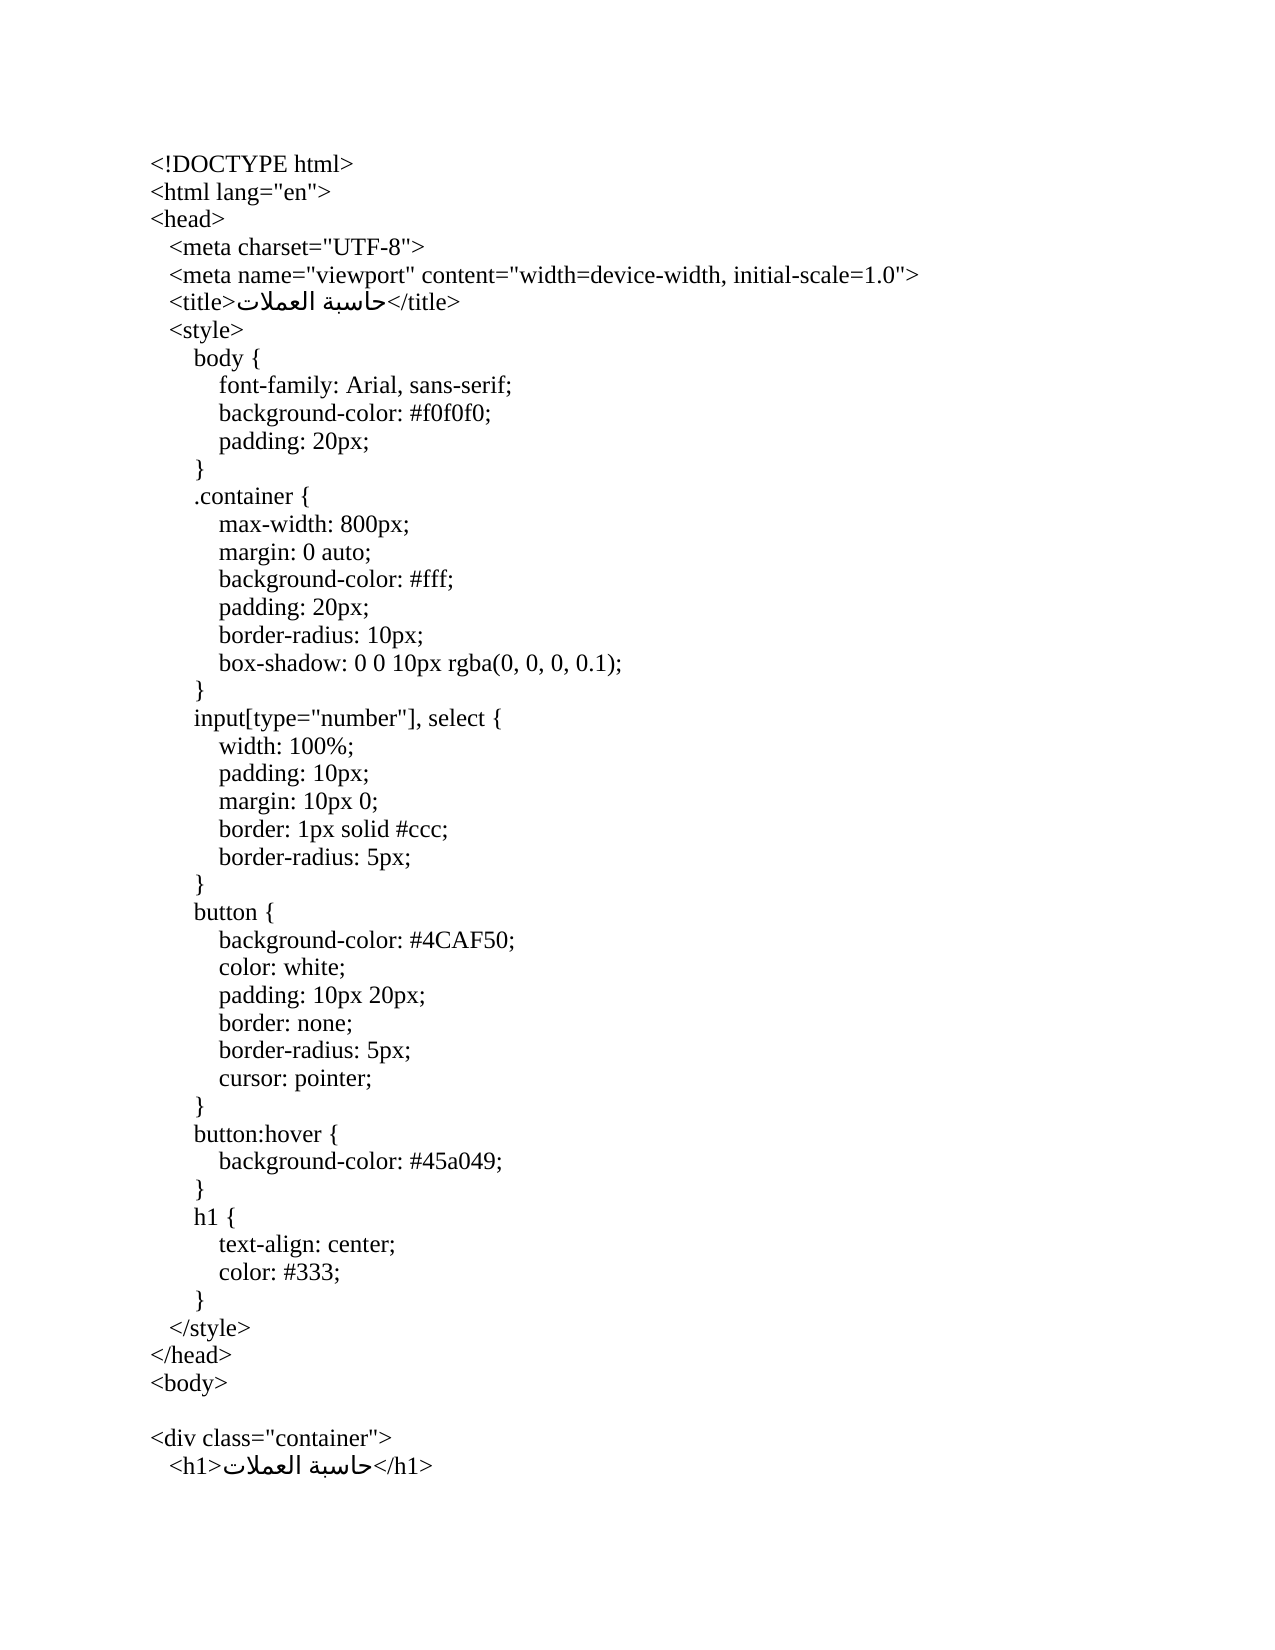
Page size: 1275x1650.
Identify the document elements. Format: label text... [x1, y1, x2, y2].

text <!DOCTYPE html> <html lang="en"> <head> <meta charset="UTF-8"> <meta name="viewport" content="width=device-width, initial-scale=1.0"> <title>حاسبة العملات</title> <style> body { font-family: Arial, sans-serif; background-color: #f0f0f0; padding: 20px; } .container { max-width: 800px; margin: 0 auto; background-color: #fff; padding: 20px; border-radius: 10px; box-shadow: 0 0 10px rgba(0, 0, 0, 0.1); } input[type="number"], select { width: 100%; padding: 10px; margin: 10px 0; border: 1px solid #ccc; border-radius: 5px; } button { background-color: #4CAF50; color: white; padding: 10px 20px; border: none; border-radius: 5px; cursor: pointer; } button:hover { background-color: #45a049; } h1 { text-align: center; color: #333; } </style> </head> <body> <div class="container"> <h1>حاسبة العملات</h1> <form id="currency-form"> <label for="currency">اختر العملة:</label> <select id="currency"> <option value="gold">ذهب (XAU/USD)</option> <option value="btc">بيتكوين (BTC/USD)</option> <option value="eurusd">EUR/USD</option> <option value="gbpjpy">GBP/JPY</option> </select> <label for="amount">المبلغ:</label> <input type="number" id="amount" placeholder="أدخل المبلغ" required> <button type="button" onclick="calculate()">احسب</button> </form> <h2 id="result"></h2> </div> <script> const exchangeRates = { gold: 1950, // سعر الذهب بالدولار (تحديث حالي) btc: 27000, // سعر البيتكوين بالدولار eurusd: 1.10, // سعر EUR/USD gbpjpy: 156.50 // سعر GBP/JPY }; function calculate() { const amount = parseFloat(document.getElementById('amount').value); const currency = document.getElementById('currency').value; if (!amount || isNaN(amount)) { alert('من فضلك أدخل مبلغ صحيح'); return; } let result = 0; switch(currency) { case 'gold': result = amount * exchangeRates.gold; document.getElementById('result').innerText = `قيمة الذهب: $${result.toFixed(2)}`; break; case 'btc': result = amount * exchangeRates.btc; document.getElementById('result').innerText = `قيمة البيتكوين: $${result.toFixed(2)}`; break; case 'eurusd': result = amount * exchangeRates.eurusd; document.getElementById('result').innerText = `قيمة EUR/USD: $${result.toFixed(2)}`; break; case 'gbpjpy': result = amount * exchangeRates.gbpjpy; document.getElementById('result').innerText = `قيمة GBP/JPY: ¥${result.toFixed(2)}`; break; } } </script> </body> </html> [150, 150, 1125, 1480]
